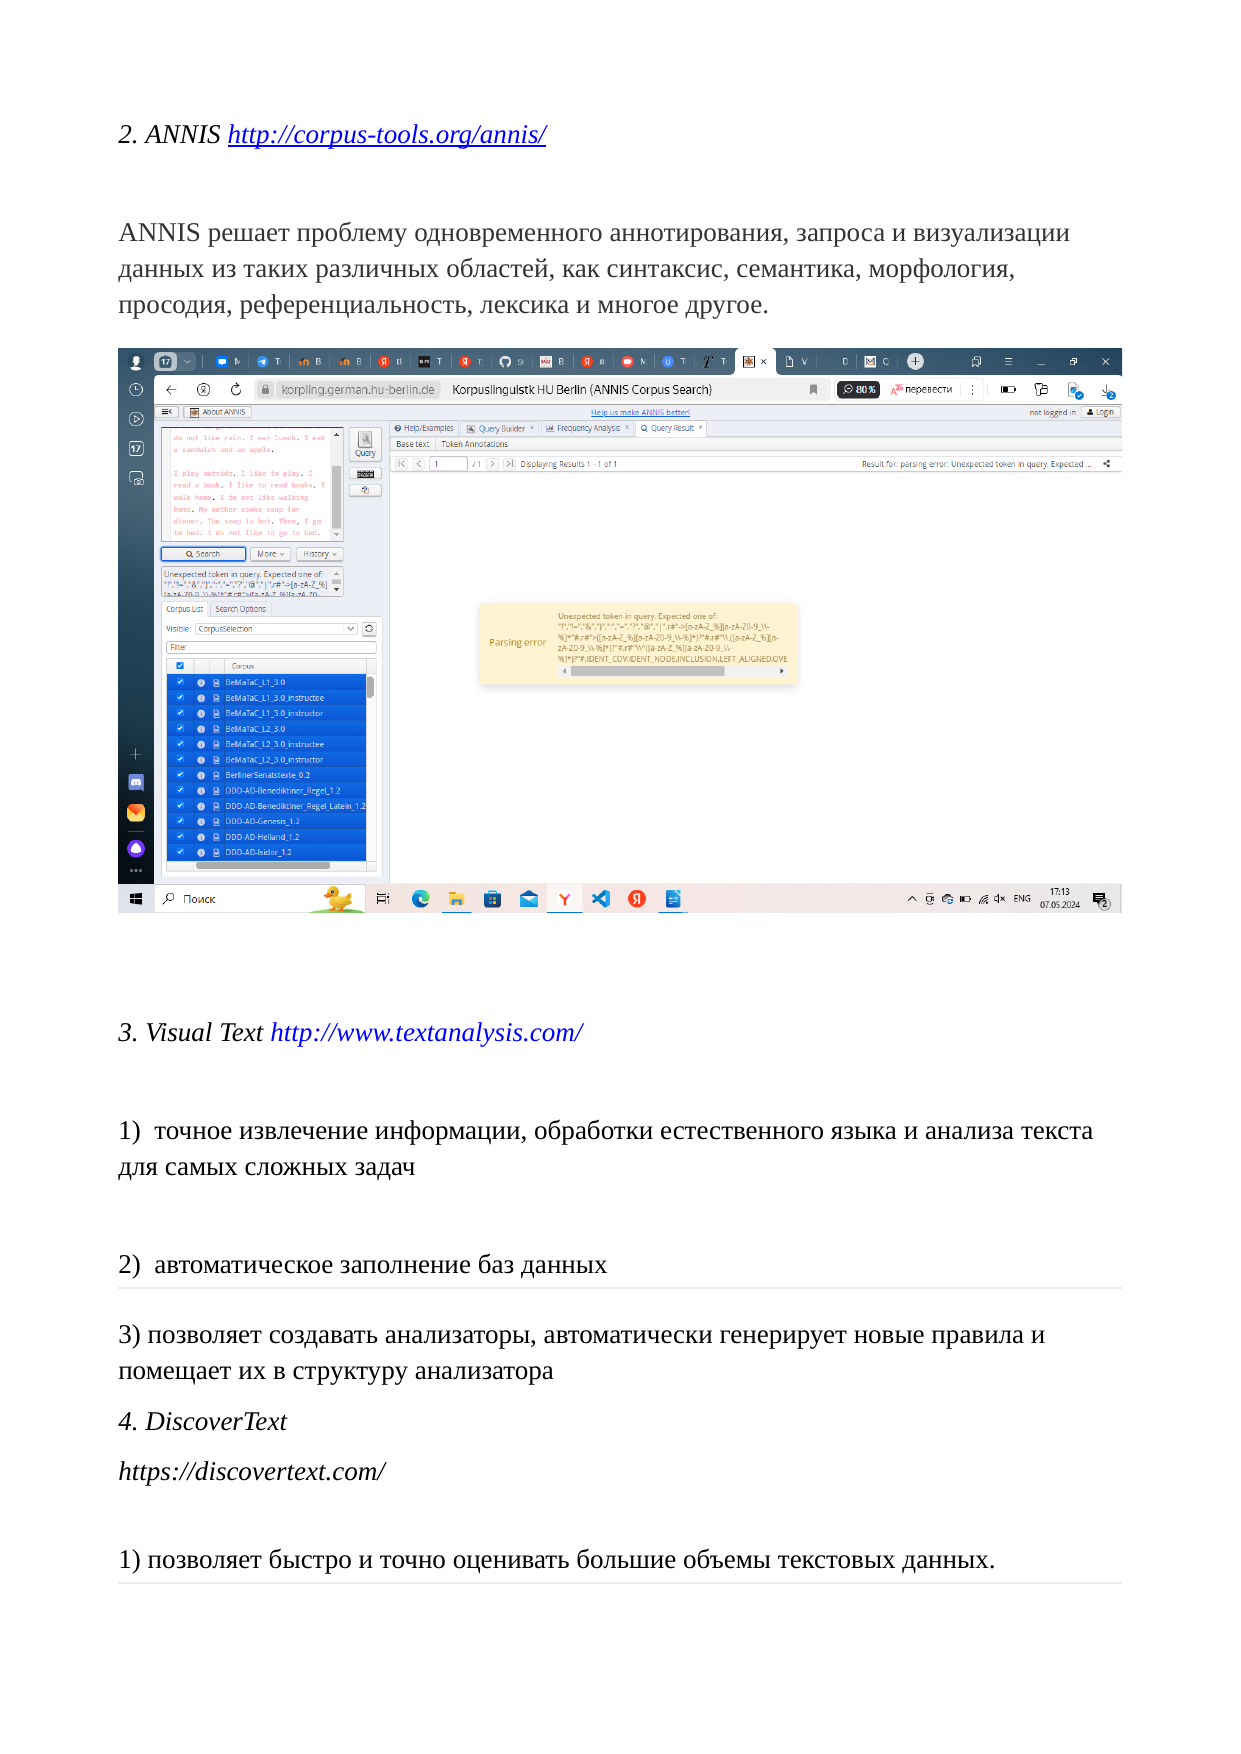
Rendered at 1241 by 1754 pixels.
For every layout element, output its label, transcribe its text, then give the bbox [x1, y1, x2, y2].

text 3) позволяет создавать анализаторы, автоматически генерирует новые правила и помещает их в структуру анализатора [118, 1318, 1122, 1385]
text 4. DiscoverText [118, 1404, 1122, 1436]
subtitle ANNIS решает проблему одновременного аннотирования, запроса и визуализации данных из таких различных областей, как синтаксис, семантика, морфология, просодия, референциальность, лексика и многое другое. [118, 216, 1122, 319]
picture [118, 348, 1123, 913]
subtitle 3. Visual Text http://www.textanalysis.com/ [118, 1016, 1122, 1047]
text https://discovertext.com/ [118, 1455, 1122, 1486]
subtitle 2) автоматическое заполнение баз данных [118, 1248, 1122, 1287]
subtitle 1) позволяет быстро и точно оценивать большие объемы текстовых данных. [118, 1543, 1122, 1582]
subtitle 2. ANNIS http://corpus-tools.org/annis/ [118, 118, 1122, 149]
subtitle 1) точное извлечение информации, обработки естественного языка и анализа текста для самых сложных задач [118, 1114, 1122, 1181]
